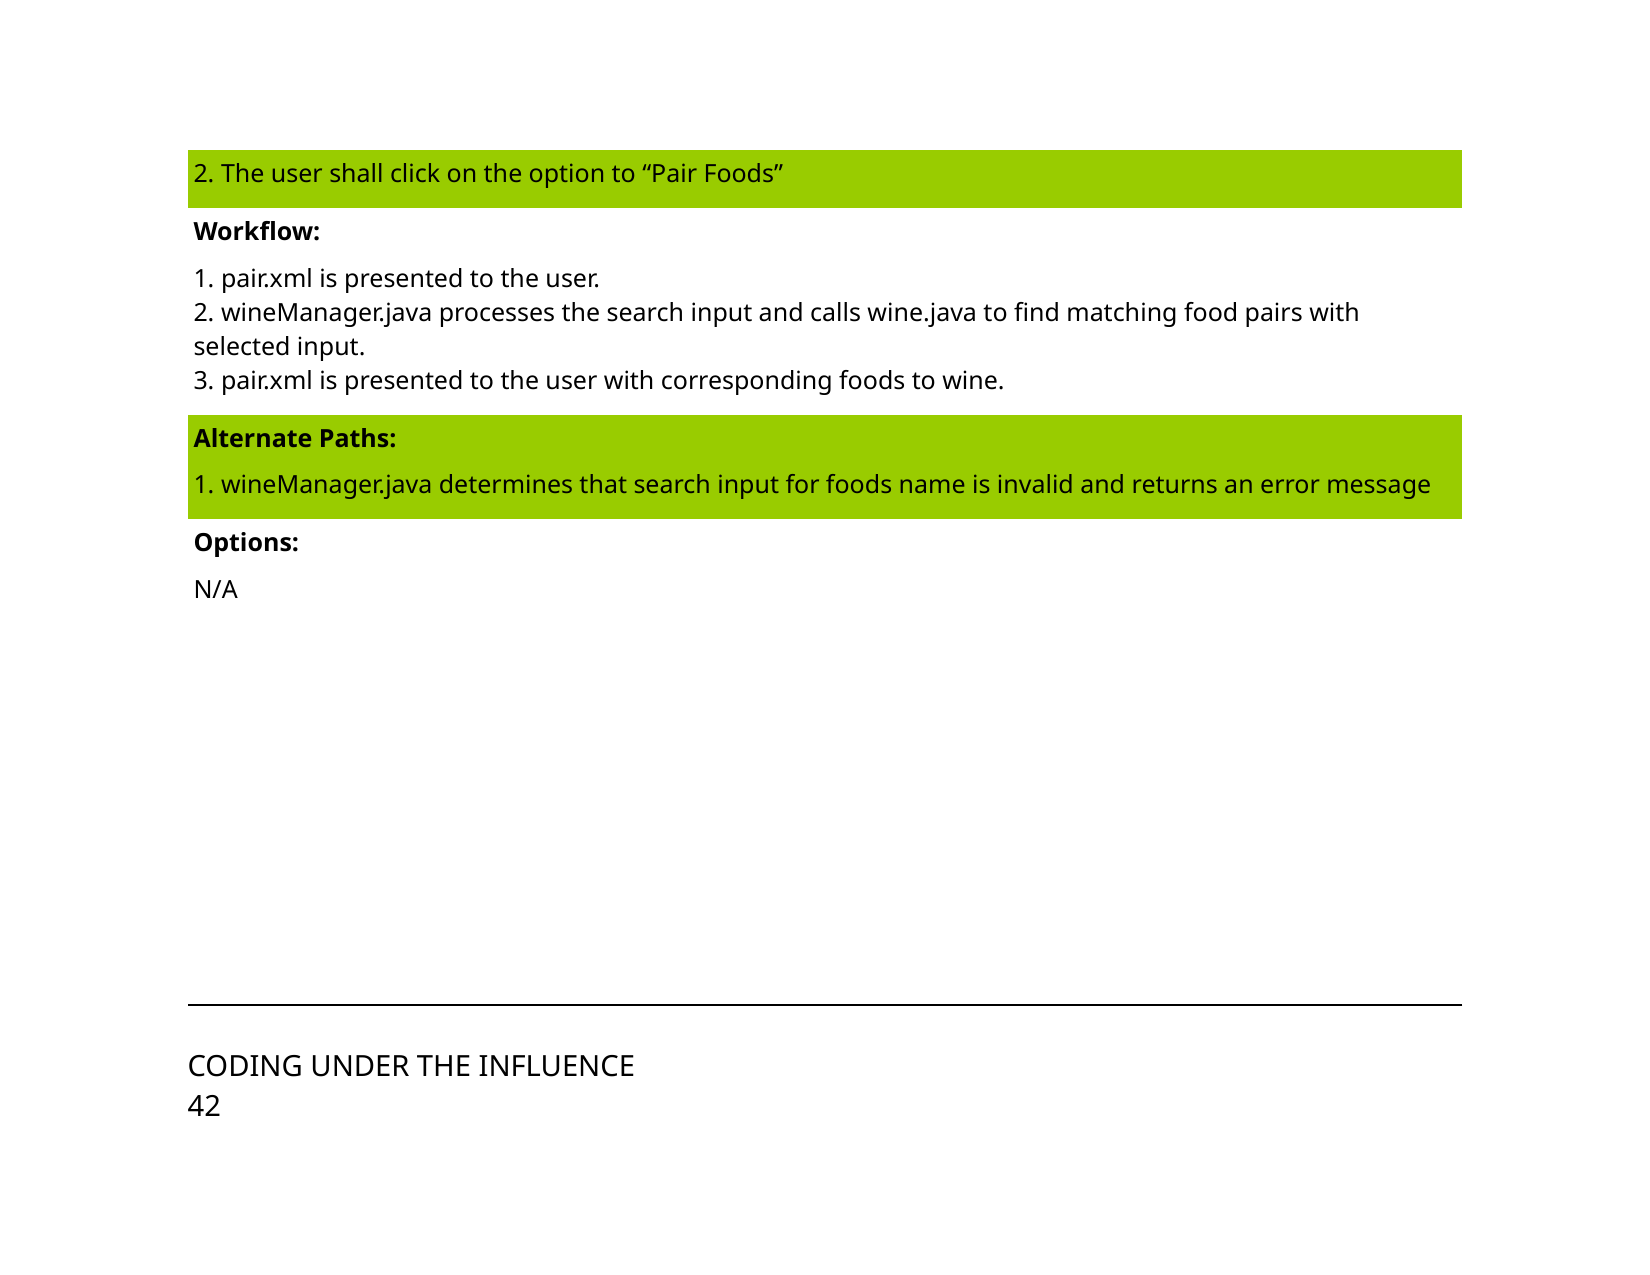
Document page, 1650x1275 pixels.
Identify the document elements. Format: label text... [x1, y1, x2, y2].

table_cell Alternate Paths: 1. wineManager.java determines that search input for foods name is invalid and returns an error message [188, 415, 1462, 519]
table_cell Workflow: 1. pair.xml is presented to the user. 2. wineManager.java processes the search input and calls wine.java to find matching food pairs with selected input. 3. pair.xml is presented to the user with corresponding foods to wine. [188, 208, 1462, 415]
table_cell 2. The user shall click on the option to “Pair Foods” [188, 150, 1462, 208]
table_cell Options: N/A [188, 519, 1462, 611]
